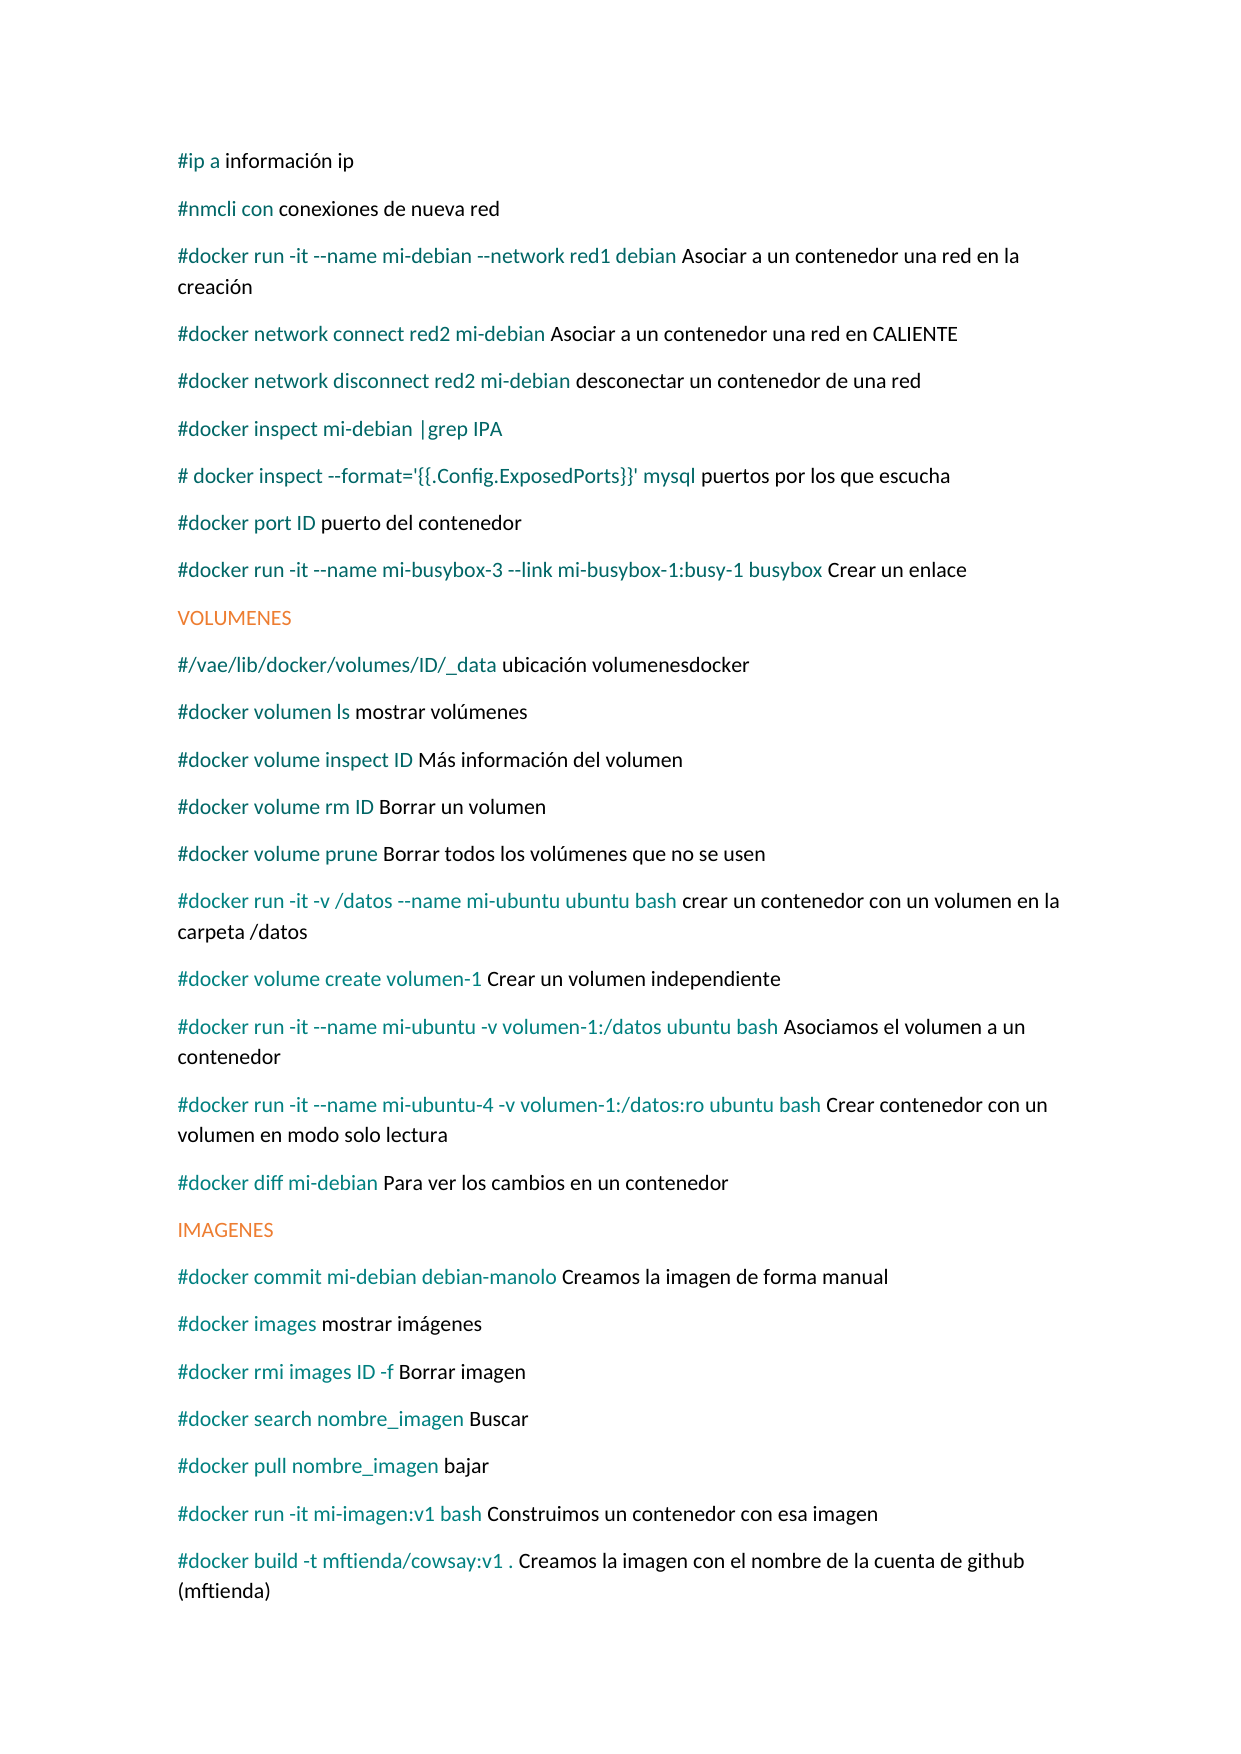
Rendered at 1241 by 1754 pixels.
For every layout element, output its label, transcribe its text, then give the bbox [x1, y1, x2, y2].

text #docker commit mi-debian debian-manolo Creamos la imagen de forma manual [177, 1263, 1063, 1290]
text #docker network connect red2 mi-debian Asociar a un contenedor una red en CALIENTE [177, 320, 1063, 347]
text #docker images mostrar imágenes [177, 1311, 1063, 1337]
text #docker inspect mi-debian |grep IPA [177, 415, 1063, 441]
text # docker inspect --format='{{.Config.ExposedPorts}}' mysql puertos por los que escucha [177, 462, 1063, 489]
text #docker run -it --name mi-debian --network red1 debian Asociar a un contenedor una red en la creación [177, 242, 1063, 299]
text #docker search nombre_imagen Buscar [177, 1405, 1063, 1432]
text IMAGENES [177, 1216, 1063, 1243]
text #docker network disconnect red2 mi-debian desconectar un contenedor de una red [177, 367, 1063, 394]
text #docker port ID puerto del contenedor [177, 509, 1063, 536]
text #/vae/lib/docker/volumes/ID/_data ubicación volumenesdocker [177, 651, 1063, 678]
text #docker volume inspect ID Más información del volumen [177, 746, 1063, 772]
text VOLUMENES [177, 604, 1063, 631]
text #docker run -it --name mi-busybox-3 --link mi-busybox-1:busy-1 busybox Crear un enlace [177, 557, 1063, 583]
text #docker volume create volumen-1 Crear un volumen independiente [177, 966, 1063, 992]
text #docker run -it mi-imagen:v1 bash Construimos un contenedor con esa imagen [177, 1500, 1063, 1526]
text #docker volume prune Borrar todos los volúmenes que no se usen [177, 840, 1063, 867]
text #docker volumen ls mostrar volúmenes [177, 698, 1063, 725]
text #docker volume rm ID Borrar un volumen [177, 793, 1063, 820]
text #docker diff mi-debian Para ver los cambios en un contenedor [177, 1169, 1063, 1195]
text #nmcli con conexiones de nueva red [177, 195, 1063, 222]
text #docker build -t mftienda/cowsay:v1 . Creamos la imagen con el nombre de la cuenta de github (mftienda) [177, 1547, 1063, 1604]
text #docker run -it --name mi-ubuntu-4 -v volumen-1:/datos:ro ubuntu bash Crear contenedor con un volumen en modo solo lectura [177, 1091, 1063, 1148]
text #docker run -it --name mi-ubuntu -v volumen-1:/datos ubuntu bash Asociamos el volumen a un contenedor [177, 1013, 1063, 1070]
text #docker rmi images ID -f Borrar imagen [177, 1358, 1063, 1384]
text #docker run -it -v /datos --name mi-ubuntu ubuntu bash crear un contenedor con un volumen en la carpeta /datos [177, 888, 1063, 945]
text #ip a información ip [177, 148, 1063, 174]
text #docker pull nombre_imagen bajar [177, 1452, 1063, 1479]
